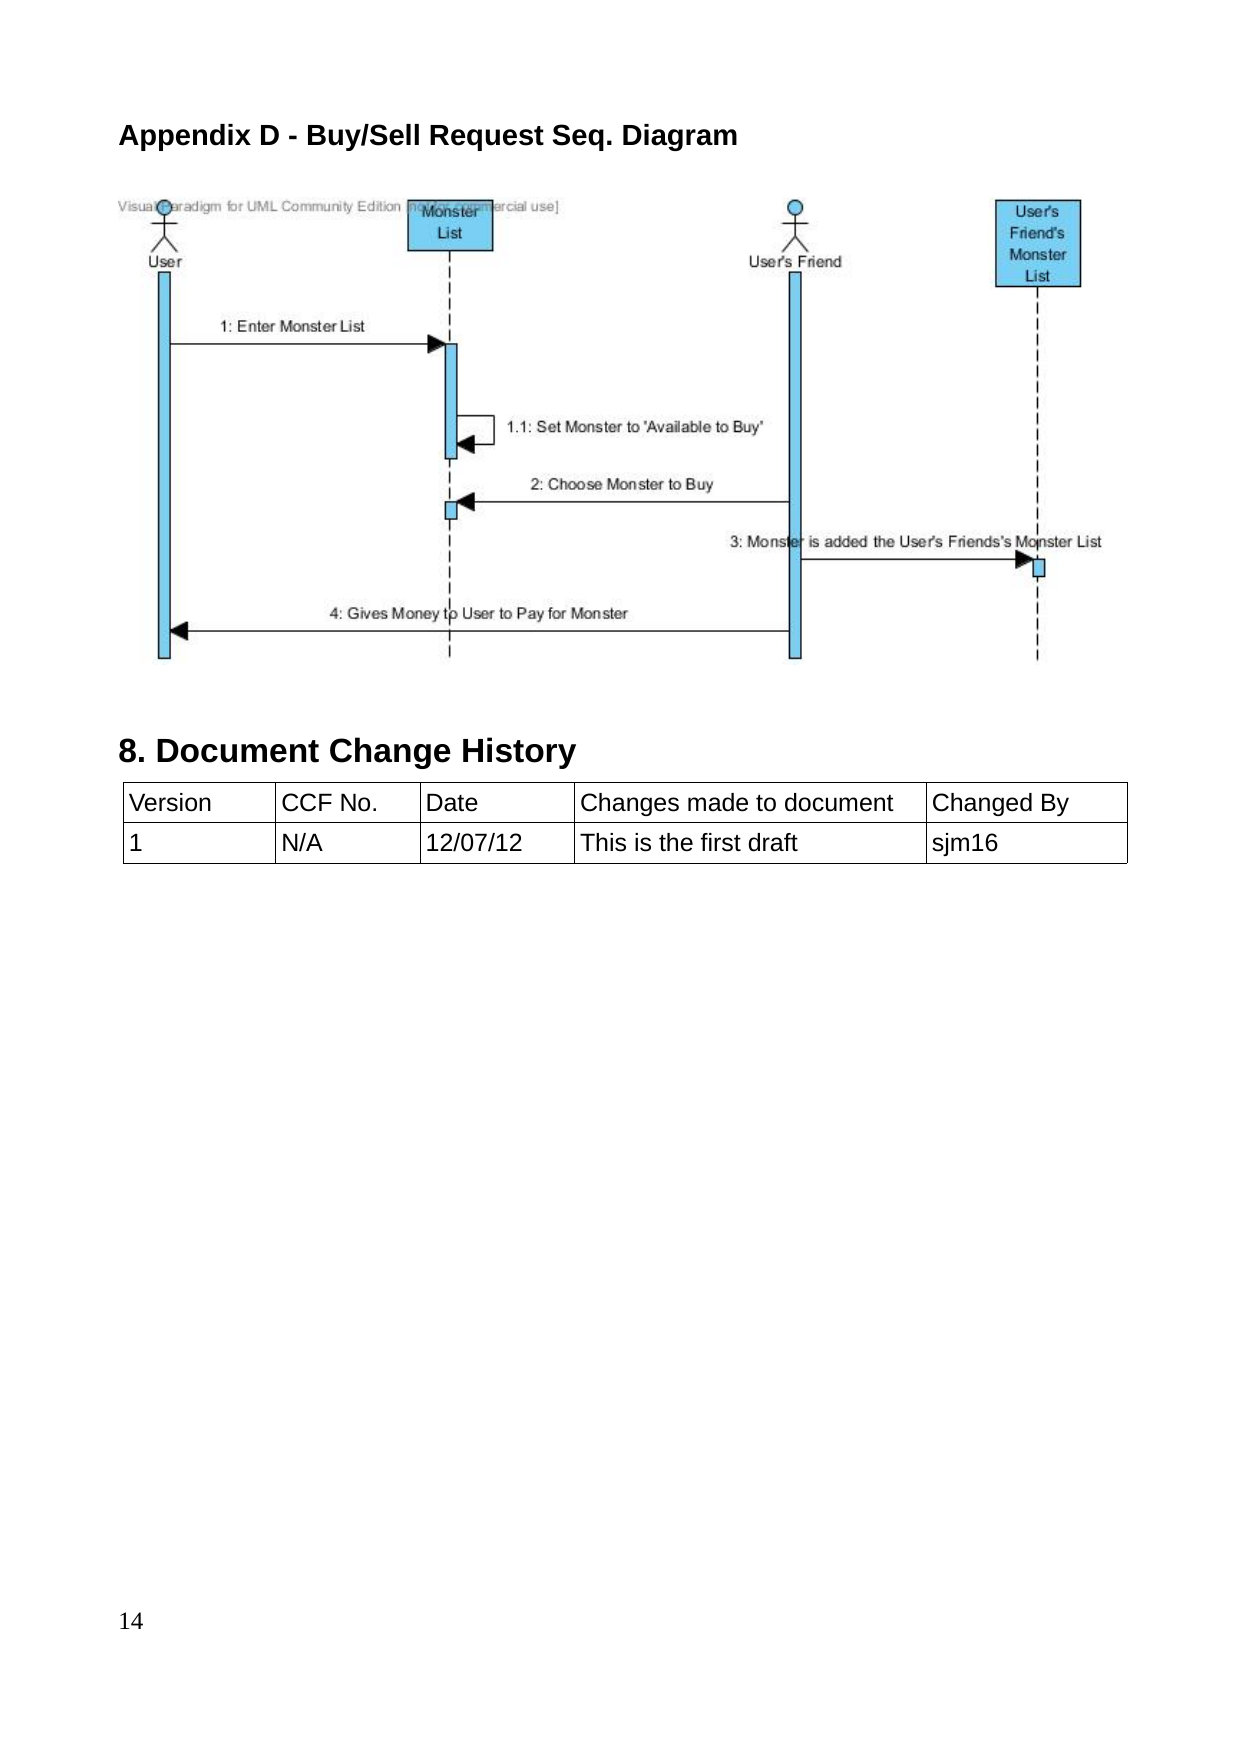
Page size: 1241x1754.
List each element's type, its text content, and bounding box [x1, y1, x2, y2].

table_header Version [124, 783, 275, 822]
table_header Changes made to document [575, 783, 926, 822]
table_header CCF No. [276, 783, 420, 822]
subtitle 8. Document Change History [118, 731, 1122, 769]
table_cell 1 [124, 823, 275, 863]
subtitle Appendix D - Buy/Sell Request Seq. Diagram [118, 118, 1122, 185]
picture [118, 197, 1123, 665]
table_cell 07/12/12 [421, 823, 574, 863]
table_header Date [421, 783, 574, 822]
table_header Changed By [927, 783, 1127, 822]
table_cell N/A [276, 823, 420, 863]
table_cell sjm16 [927, 823, 1127, 863]
table_cell This is the first draft [575, 823, 926, 863]
